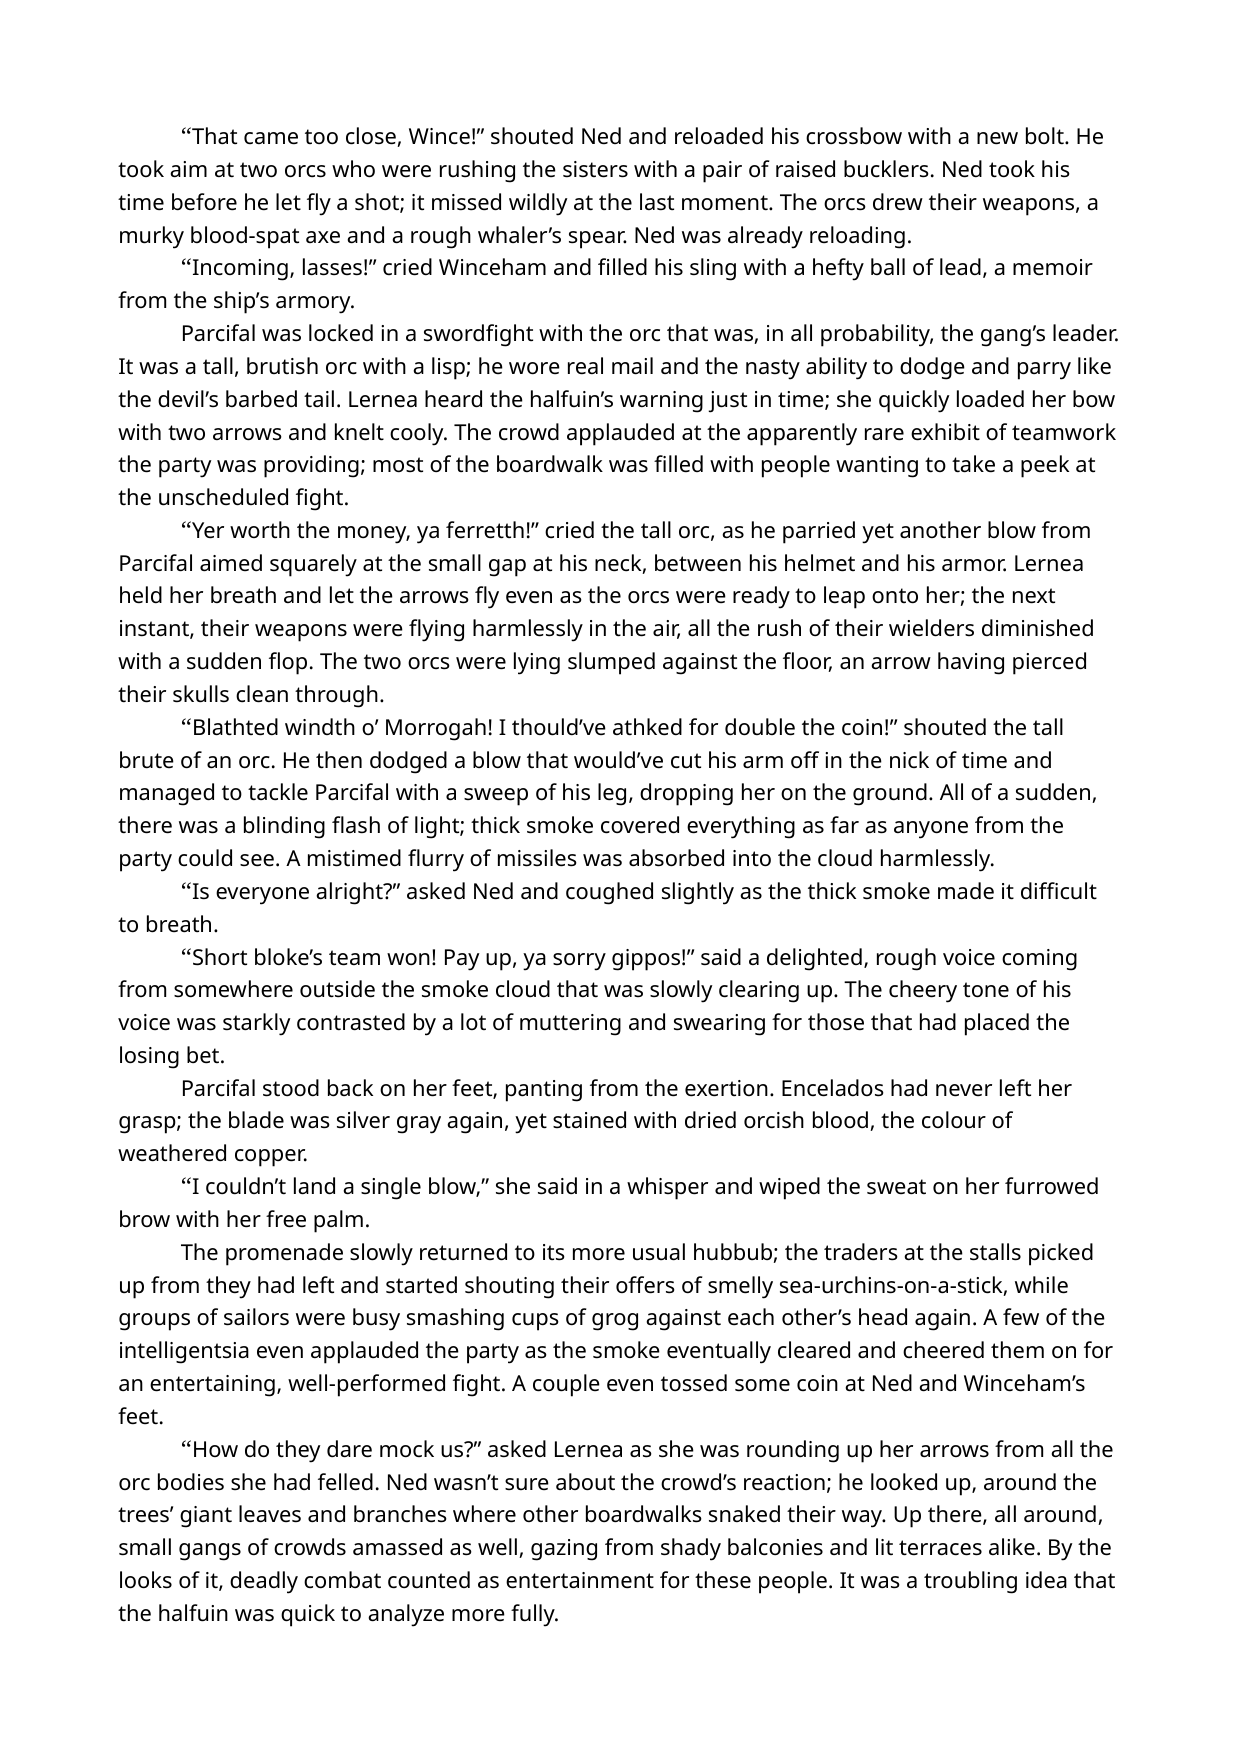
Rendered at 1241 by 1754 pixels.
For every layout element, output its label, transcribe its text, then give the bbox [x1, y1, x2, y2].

text Parcifal was locked in a swordfight with the orc that was, in all probability, the gang’s leader. It was a tall, brutish orc with a lisp; he wore real mail and the nasty ability to dodge and parry like the devil’s barbed tail. Lernea heard the halfuin’s warning just in time; she quickly loaded her bow with two arrows and knelt cooly. The crowd applauded at the apparently rare exhibit of teamwork the party was providing; most of the boardwalk was filled with people wanting to take a peek at the unscheduled fight. [118, 315, 1122, 512]
text “Incoming, lasses!” cried Winceham and filled his sling with a hefty ball of lead, a memoir from the ship’s armory. [118, 249, 1122, 315]
text “Blathted windth o’ Morrogah! I thould’ve athked for double the coin!” shouted the tall brute of an orc. He then dodged a blow that would’ve cut his arm off in the nick of time and managed to tackle Parcifal with a sweep of his leg, dropping her on the ground. All of a sudden, there was a blinding flash of light; thick smoke covered everything as far as anyone from the party could see. A mistimed flurry of missiles was absorbed into the cloud harmlessly. [118, 709, 1122, 873]
text “Yer worth the money, ya ferretth!” cried the tall orc, as he parried yet another blow from Parcifal aimed squarely at the small gap at his neck, between his helmet and his armor. Lernea held her breath and let the arrows fly even as the orcs were ready to leap onto her; the next instant, their weapons were flying harmlessly in the air, all the rush of their wielders diminished with a sudden flop. The two orcs were lying slumped against the floor, an arrow having pierced their skulls clean through. [118, 512, 1122, 709]
text “Short bloke’s team won! Pay up, ya sorry gippos!” said a delighted, rough voice coming from somewhere outside the smoke cloud that was slowly clearing up. The cheery tone of his voice was starkly contrasted by a lot of muttering and swearing for those that had placed the losing bet. [118, 938, 1122, 1070]
text Parcifal stood back on her feet, panting from the exertion. Encelados had never left her grasp; the blade was silver gray again, yet stained with dried orcish blood, the colour of weathered copper. [118, 1070, 1122, 1168]
text “I couldn’t land a single blow,” she said in a whisper and wiped the sweat on her furrowed brow with her free palm. [118, 1168, 1122, 1234]
text “That came too close, Wince!” shouted Ned and reloaded his crossbow with a new bolt. He took aim at two orcs who were rushing the sisters with a pair of raised bucklers. Ned took his time before he let fly a shot; it missed wildly at the last moment. The orcs drew their weapons, a murky blood-spat axe and a rough whaler’s spear. Ned was already reloading. [118, 118, 1122, 249]
text “Is everyone alright?” asked Ned and coughed slightly as the thick smoke made it difficult to breath. [118, 873, 1122, 938]
text “How do they dare mock us?” asked Lernea as she was rounding up her arrows from all the orc bodies she had felled. Ned wasn’t sure about the crowd’s reaction; he looked up, around the trees’ giant leaves and branches where other boardwalks snaked their way. Up there, all around, small gangs of crowds amassed as well, gazing from shady balconies and lit terraces alike. By the looks of it, deadly combat counted as entertainment for these people. It was a troubling idea that the halfuin was quick to analyze more fully. [118, 1431, 1122, 1627]
text The promenade slowly returned to its more usual hubbub; the traders at the stalls picked up from they had left and started shouting their offers of smelly sea-urchins-on-a-stick, while groups of sailors were busy smashing cups of grog against each other’s head again. A few of the intelligentsia even applauded the party as the smoke eventually cleared and cheered them on for an entertaining, well-performed fight. A couple even tossed some coin at Ned and Winceham’s feet. [118, 1234, 1122, 1431]
